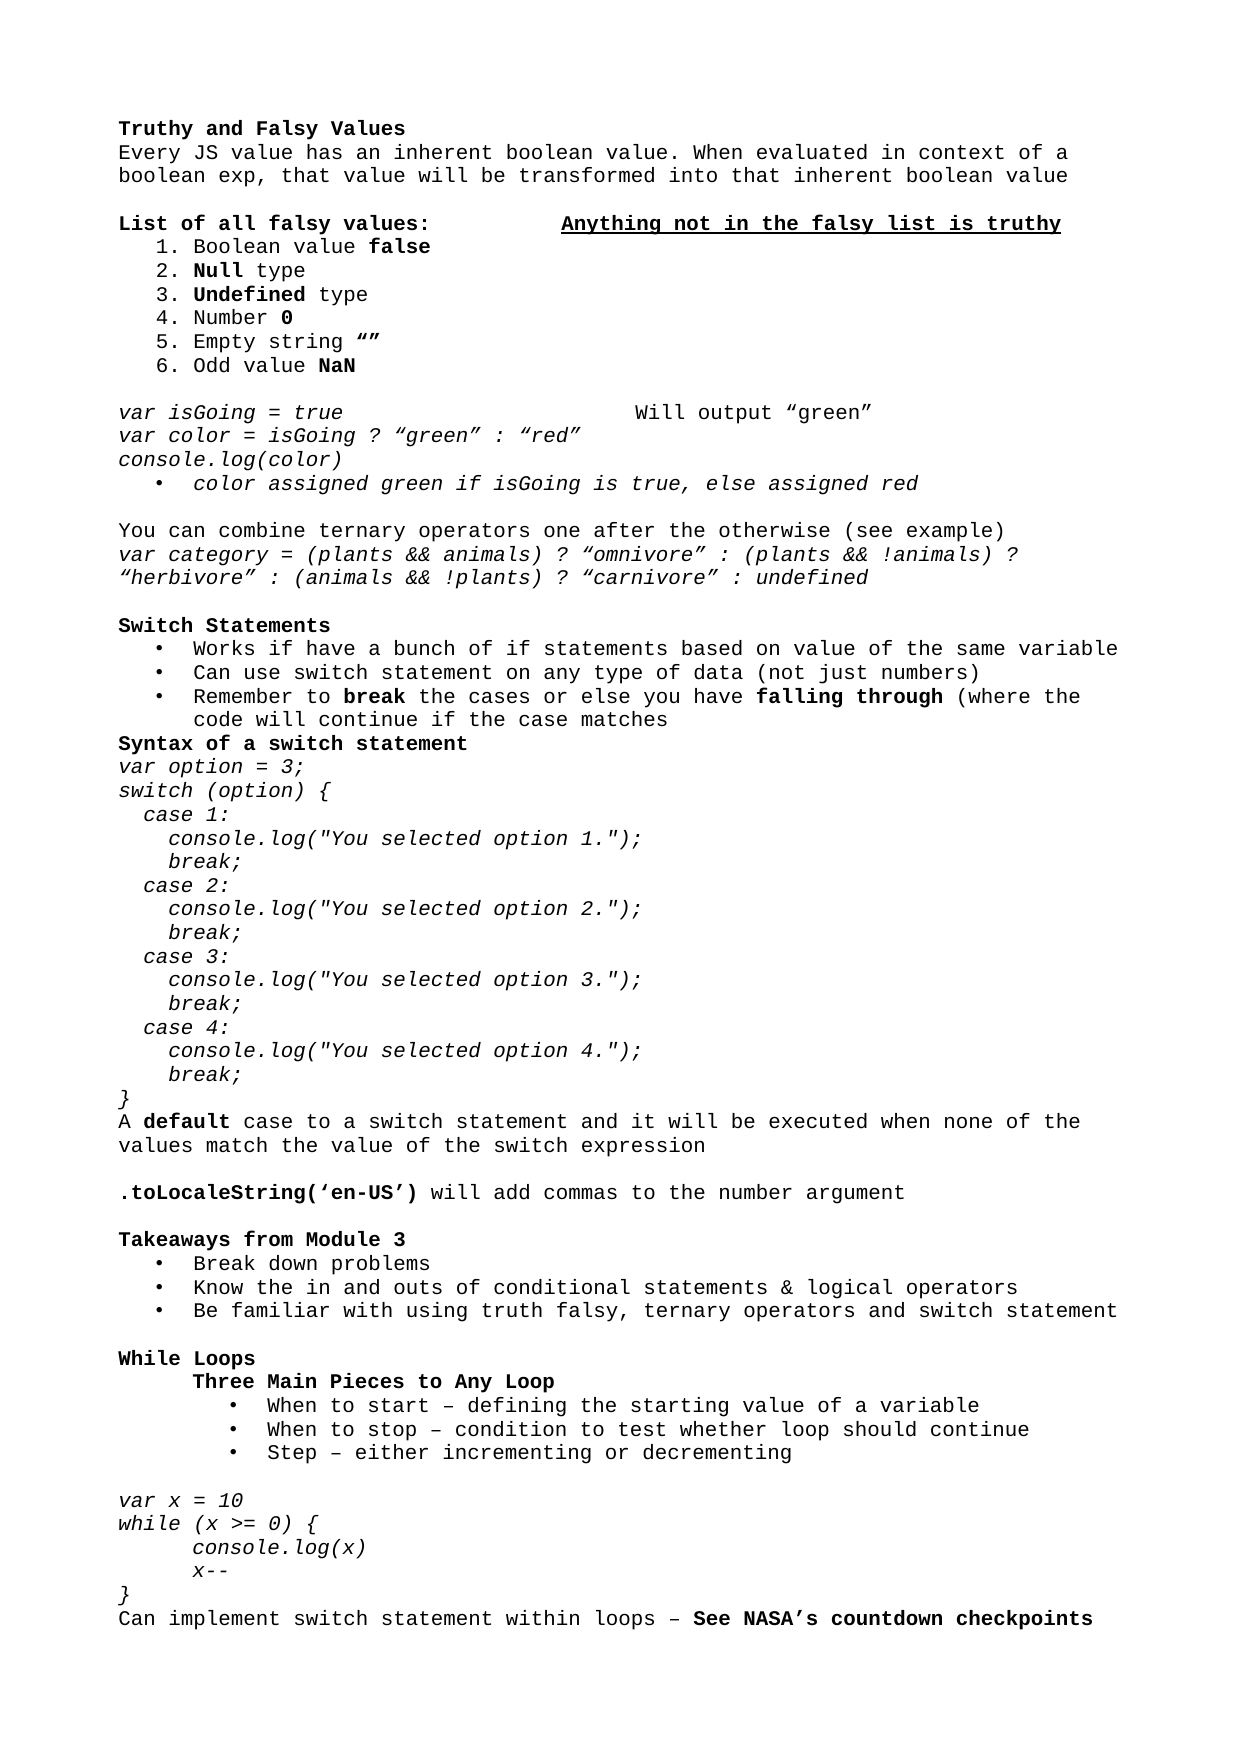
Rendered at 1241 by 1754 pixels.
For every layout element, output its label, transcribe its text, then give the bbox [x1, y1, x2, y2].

list When to start – defining the starting value of a variable [229, 1395, 1122, 1419]
list Null type [156, 260, 1122, 284]
text console.log("You selected option 2."); [118, 898, 1122, 922]
text While Loops [118, 1348, 1122, 1371]
text A default case to a switch statement and it will be executed when none of the values match the value of the switch expression [118, 1111, 1122, 1158]
text console.log(x) [118, 1537, 1122, 1561]
list Remember to break the cases or else you have falling through (where the code will continue if the case matches [156, 686, 1122, 733]
text } [118, 1088, 1122, 1111]
list Number 0 [156, 307, 1122, 331]
list Works if have a bunch of if statements based on value of the same variable [156, 638, 1122, 662]
list When to stop – condition to test whether loop should continue [229, 1419, 1122, 1442]
text console.log("You selected option 1."); [118, 827, 1122, 851]
text case 2: [118, 875, 1122, 898]
text Takeaways from Module 3 [118, 1229, 1122, 1253]
text break; [118, 1064, 1122, 1088]
text case 3: [118, 946, 1122, 969]
text var x = 10 [118, 1489, 1122, 1513]
text console.log("You selected option 4."); [118, 1040, 1122, 1064]
list color assigned green if isGoing is true, else assigned red [156, 473, 1122, 496]
text while (x >= 0) { [118, 1513, 1122, 1537]
text break; [118, 851, 1122, 875]
text Syntax of a switch statement [118, 733, 1122, 757]
text var isGoing = true Will output “green” [118, 402, 1122, 426]
list Undefined type [156, 284, 1122, 307]
text } [118, 1584, 1122, 1608]
text .toLocaleString(‘en-US’) will add commas to the number argument [118, 1182, 1122, 1206]
text Can implement switch statement within loops – See NASA’s countdown checkpoints [118, 1608, 1122, 1631]
text break; [118, 922, 1122, 946]
text var color = isGoing ? “green” : “red” [118, 426, 1122, 449]
text Three Main Pieces to Any Loop [118, 1371, 1122, 1395]
text console.log(color) [118, 449, 1122, 473]
text case 4: [118, 1017, 1122, 1040]
text switch (option) { [118, 780, 1122, 804]
list Step – either incrementing or decrementing [229, 1442, 1122, 1466]
list Can use switch statement on any type of data (not just numbers) [156, 662, 1122, 686]
list Boolean value false [156, 236, 1122, 260]
text Switch Statements [118, 615, 1122, 638]
text console.log("You selected option 3."); [118, 969, 1122, 993]
list Know the in and outs of conditional statements & logical operators [156, 1277, 1122, 1300]
text Every JS value has an inherent boolean value. When evaluated in context of a boolean exp, that value will be transformed into that inherent boolean value [118, 142, 1122, 189]
text You can combine ternary operators one after the otherwise (see example) [118, 520, 1122, 544]
text var option = 3; [118, 757, 1122, 780]
text Truthy and Falsy Values [118, 118, 1122, 142]
list Be familiar with using truth falsy, ternary operators and switch statement [156, 1300, 1122, 1324]
list Odd value NaN [156, 354, 1122, 378]
text List of all falsy values: Anything not in the falsy list is truthy [118, 213, 1122, 236]
list Empty string “” [156, 331, 1122, 354]
text break; [118, 993, 1122, 1017]
text var category = (plants && animals) ? “omnivore” : (plants && !animals) ? “herbivore” : (animals && !plants) ? “carnivore” : undefined [118, 544, 1122, 591]
list Break down problems [156, 1253, 1122, 1277]
text case 1: [118, 804, 1122, 827]
text x-- [118, 1561, 1122, 1584]
